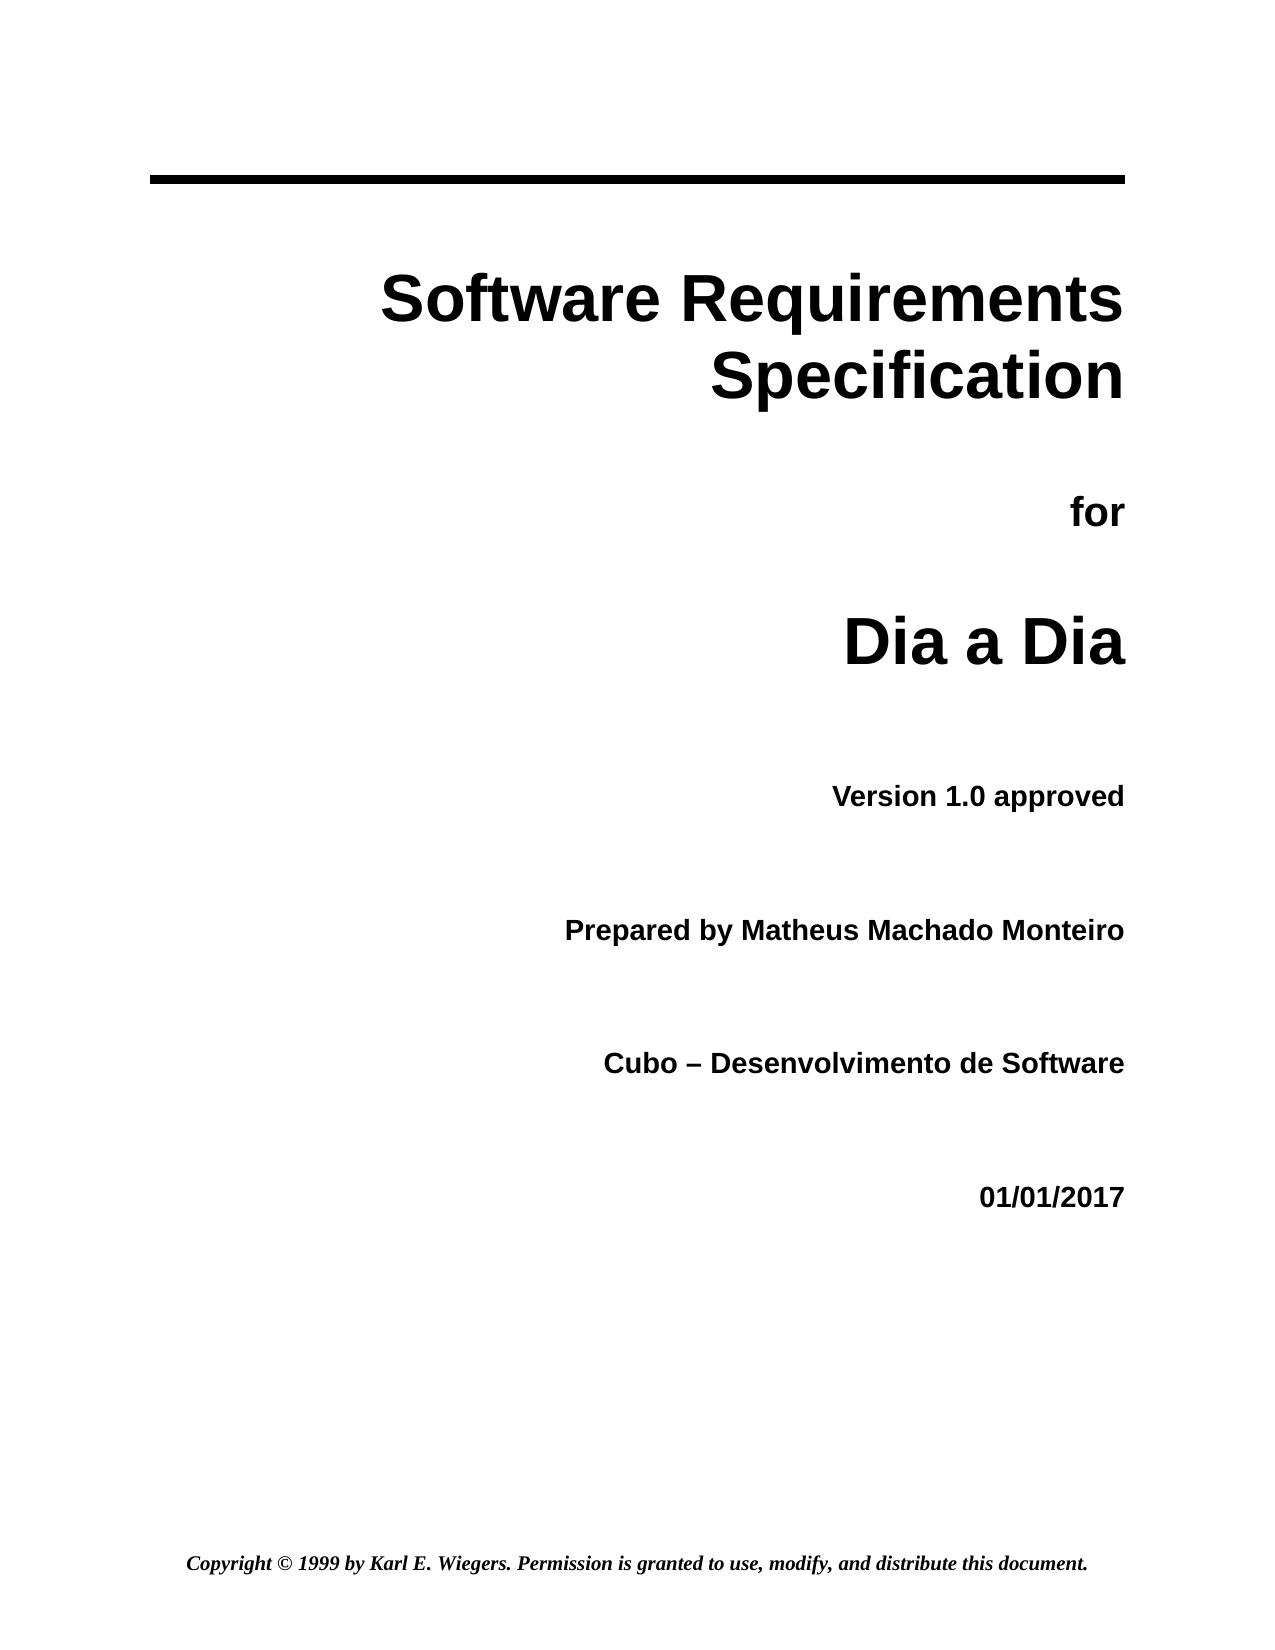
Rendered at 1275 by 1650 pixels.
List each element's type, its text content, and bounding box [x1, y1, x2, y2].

subtitle Software Requirements Specification [150, 259, 1125, 413]
subtitle Dia a Dia [150, 602, 1125, 679]
text Version 1.0 approved [150, 779, 1125, 812]
text 01/01/2017 [150, 1179, 1125, 1213]
text Prepared by Matheus Machado Monteiro [150, 912, 1125, 946]
text Cubo – Desenvolvimento de Software [150, 1046, 1125, 1079]
subtitle for [150, 488, 1125, 536]
